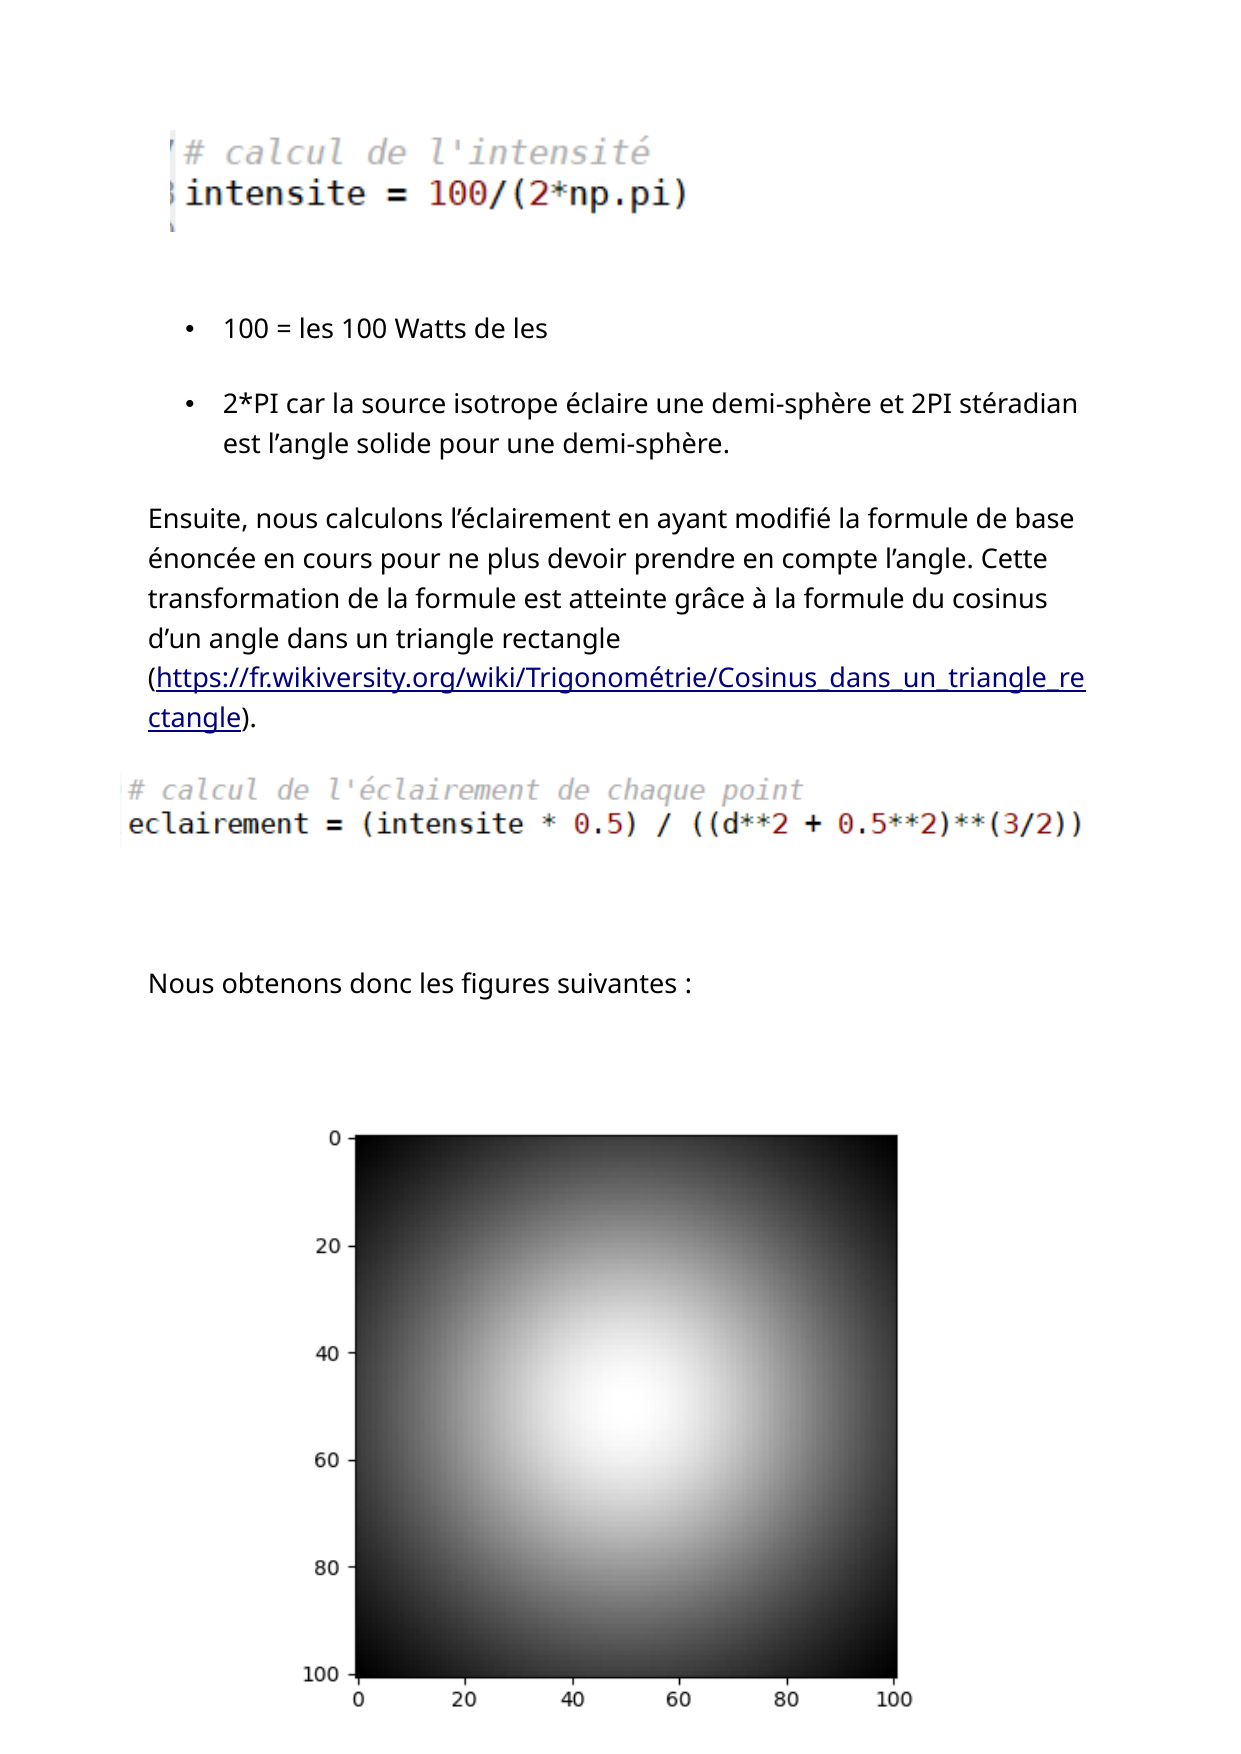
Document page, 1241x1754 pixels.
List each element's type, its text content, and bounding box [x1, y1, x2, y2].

picture [170, 130, 744, 232]
list 100 = les 100 Watts de les [185, 309, 1093, 346]
text Nous obtenons donc les figures suivantes : [148, 964, 1093, 1001]
text Ensuite, nous calculons l’éclairement en ayant modifié la formule de base énoncée en cours pour ne plus devoir prendre en compte l’angle. Cette transformation de la formule est atteinte grâce à la formule du cosinus d’un angle dans un triangle rectangle (https://fr.wikiversity.org/wiki/Trigonométrie/Cosinus_dans_un_triangle_rectangle). [148, 500, 1093, 736]
list 2*PI car la source isotrope éclaire une demi-sphère et 2PI stéradian est l’angle solide pour une demi-sphère. [185, 385, 1093, 461]
picture [141, 1039, 1093, 1754]
picture [120, 773, 1120, 849]
